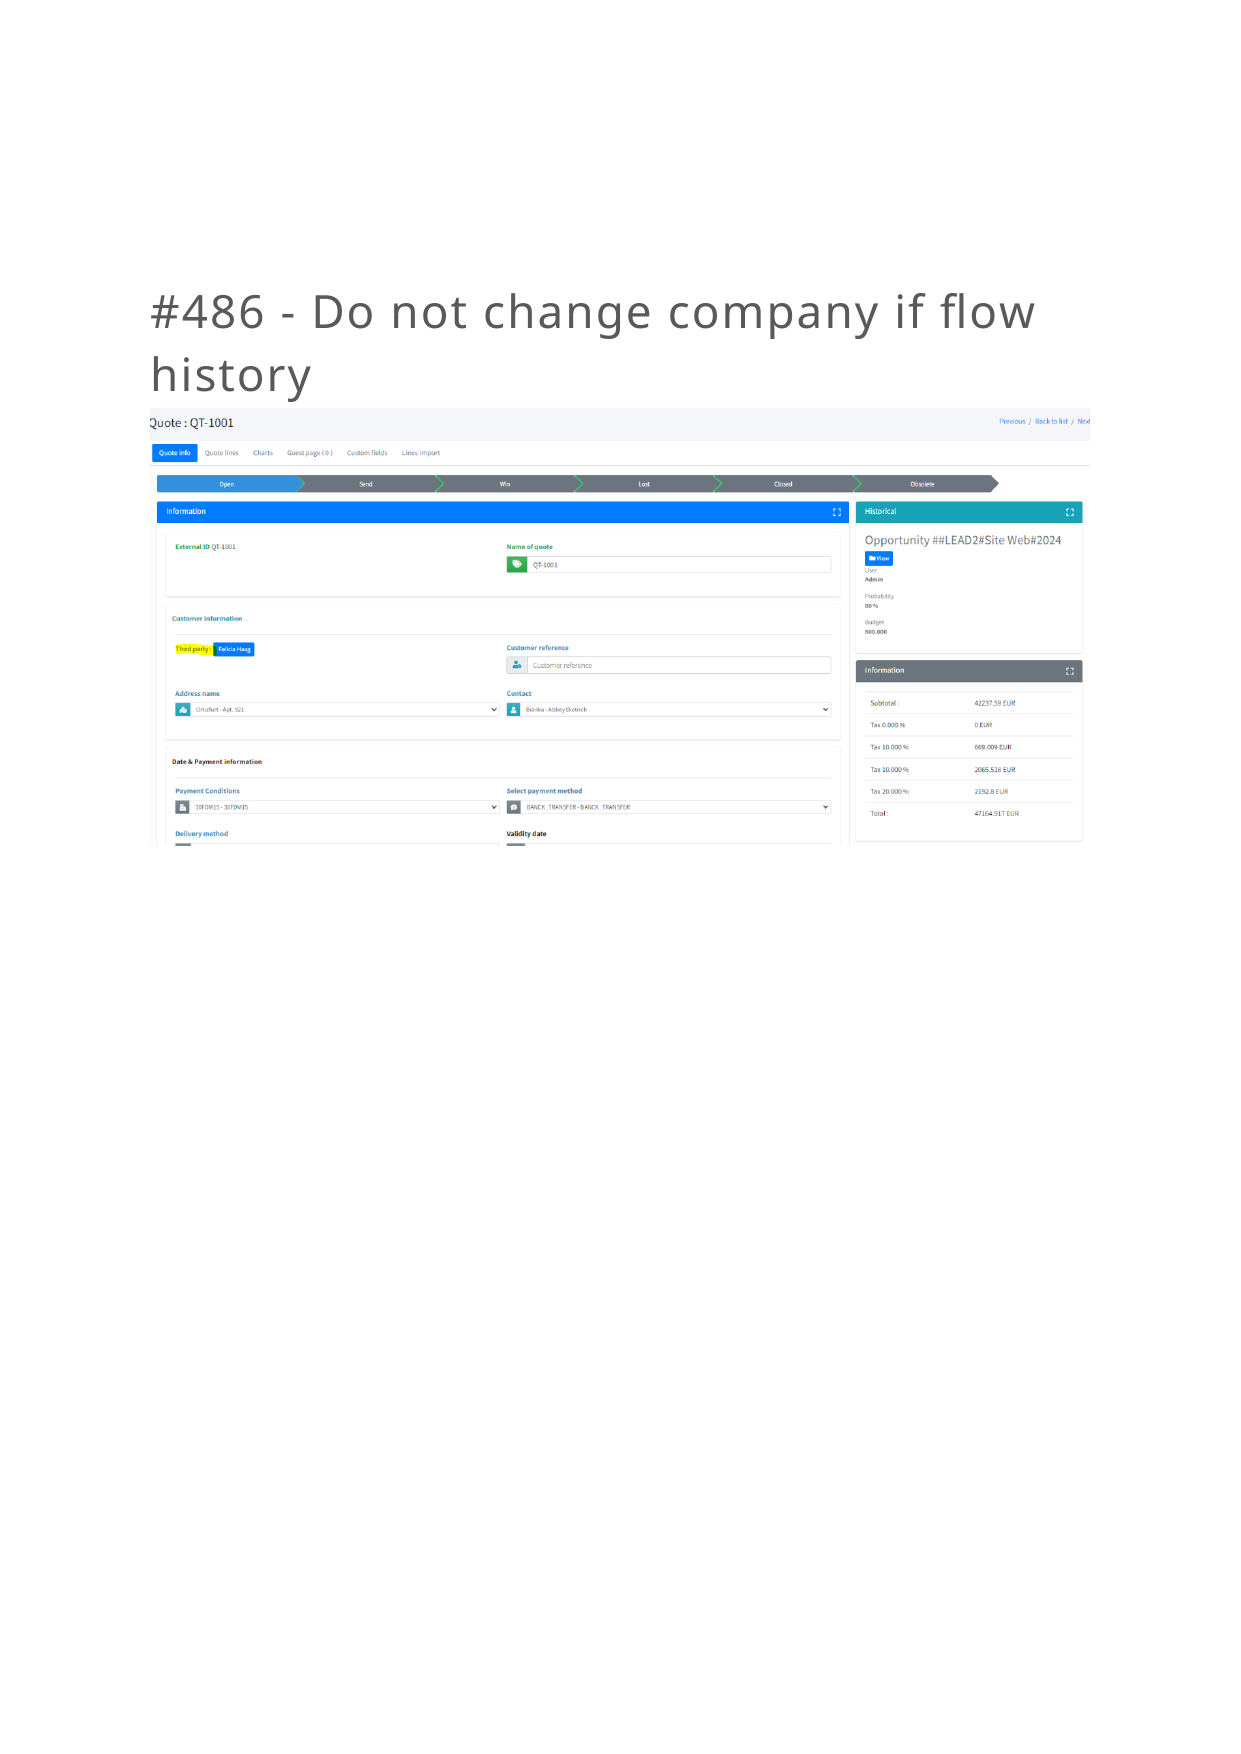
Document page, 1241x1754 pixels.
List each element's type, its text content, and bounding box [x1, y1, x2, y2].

subtitle #486 - Do not change company if flow history [150, 280, 1090, 405]
